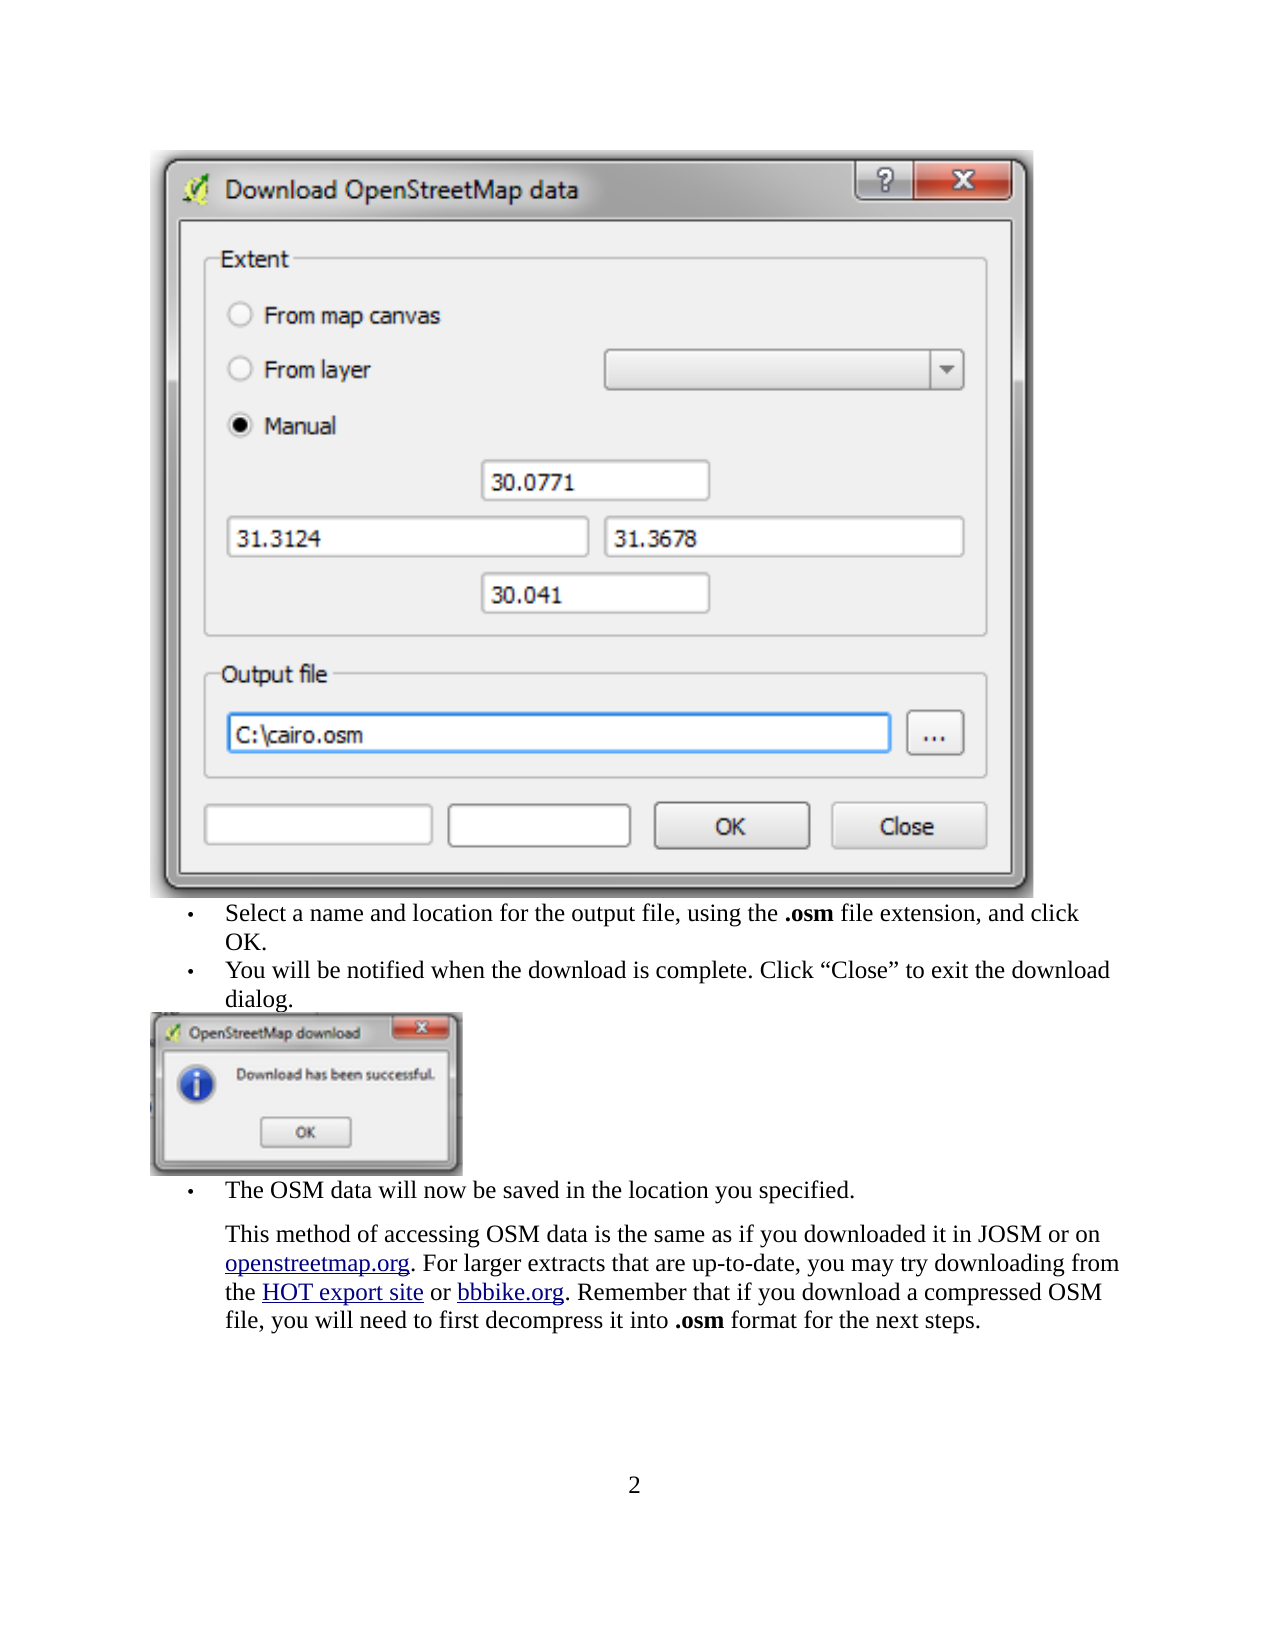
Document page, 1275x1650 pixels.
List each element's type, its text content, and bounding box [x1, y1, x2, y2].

list Select a name and location for the output file, using the .osm file extension, and click OK. [187, 898, 1125, 955]
picture [150, 150, 1034, 898]
list You will be notified when the download is complete. Click “Close” to exit the download dialog. [187, 955, 1125, 1013]
text This method of accessing OSM data is the same as if you downloaded it in JOSM or on openstreetmap.org. For larger extracts that are up-to-date, you may try downloading from the HOT export site or bbbike.org. Remember that if you download a compressed OSM file, you will need to first decompress it into .osm format for the next steps. [225, 1219, 1125, 1334]
picture [150, 1012, 463, 1176]
list The OSM data will now be saved in the location you specified. [187, 1175, 1125, 1204]
